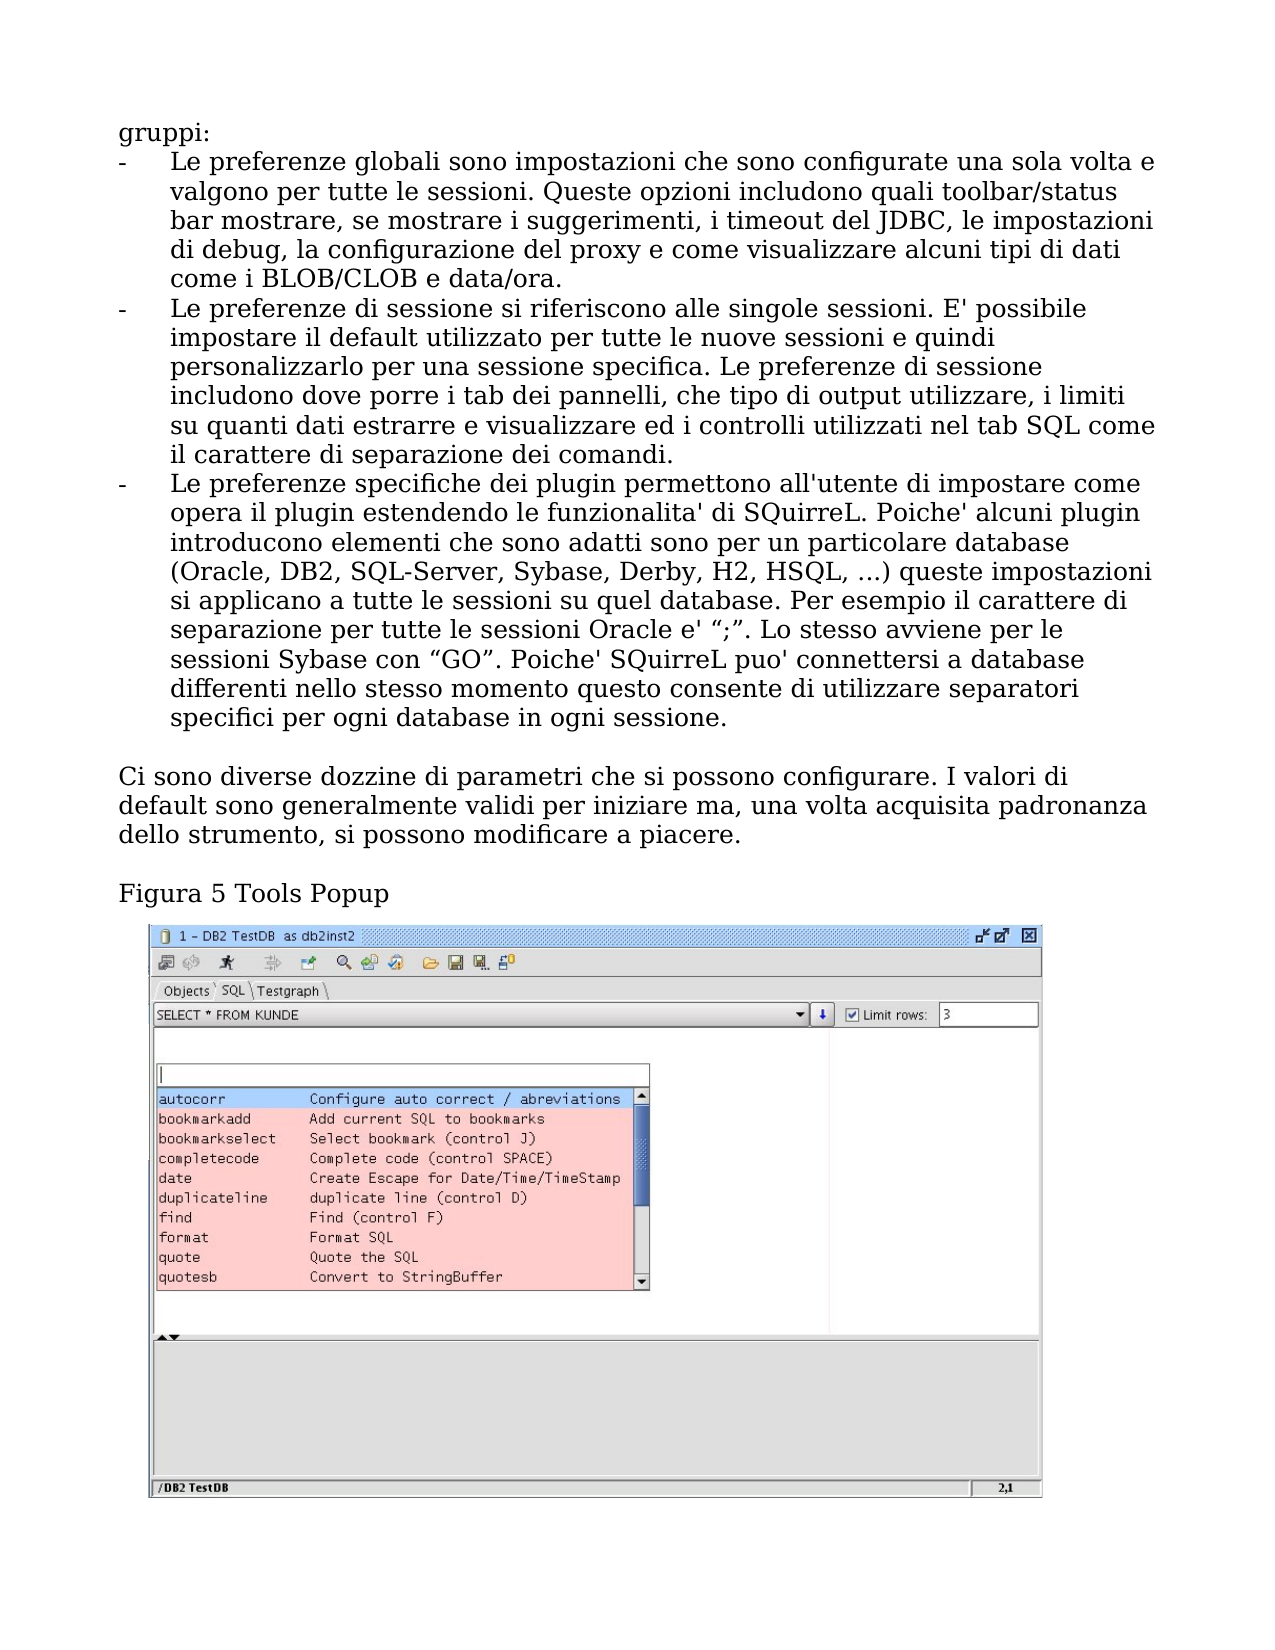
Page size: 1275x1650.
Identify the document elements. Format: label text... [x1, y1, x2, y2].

text Ci sono diverse dozzine di parametri che si possono configurare. I valori di default sono generalmente validi per iniziare ma, una volta acquisita padronanza dello strumento, si possono modificare a piacere. [118, 762, 1157, 850]
list Le preferenze globali sono impostazioni che sono configurate una sola volta e valgono per tutte le sessioni. Queste opzioni includono quali toolbar/status bar mostrare, se mostrare i suggerimenti, i timeout del JDBC, le impostazioni di debug, la configurazione del proxy e come visualizzare alcuni tipi di dati come i BLOB/CLOB e data/ora. [118, 147, 1157, 294]
text gruppi: [118, 118, 1157, 147]
picture [148, 924, 1043, 1498]
text Figura 5 Tools Popup [118, 879, 1157, 908]
list Le preferenze di sessione si riferiscono alle singole sessioni. E' possibile impostare il default utilizzato per tutte le nuove sessioni e quindi personalizzarlo per una sessione specifica. Le preferenze di sessione includono dove porre i tab dei pannelli, che tipo di output utilizzare, i limiti su quanti dati estrarre e visualizzare ed i controlli utilizzati nel tab SQL come il carattere di separazione dei comandi. [118, 294, 1157, 469]
list Le preferenze specifiche dei plugin permettono all'utente di impostare come opera il plugin estendendo le funzionalita' di SQuirreL. Poiche' alcuni plugin introducono elementi che sono adatti sono per un particolare database (Oracle, DB2, SQL-Server, Sybase, Derby, H2, HSQL, ...) queste impostazioni si applicano a tutte le sessioni su quel database. Per esempio il carattere di separazione per tutte le sessioni Oracle e' “;”. Lo stesso avviene per le sessioni Sybase con “GO”. Poiche' SQuirreL puo' connettersi a database differenti nello stesso momento questo consente di utilizzare separatori specifici per ogni database in ogni sessione. [118, 469, 1157, 733]
